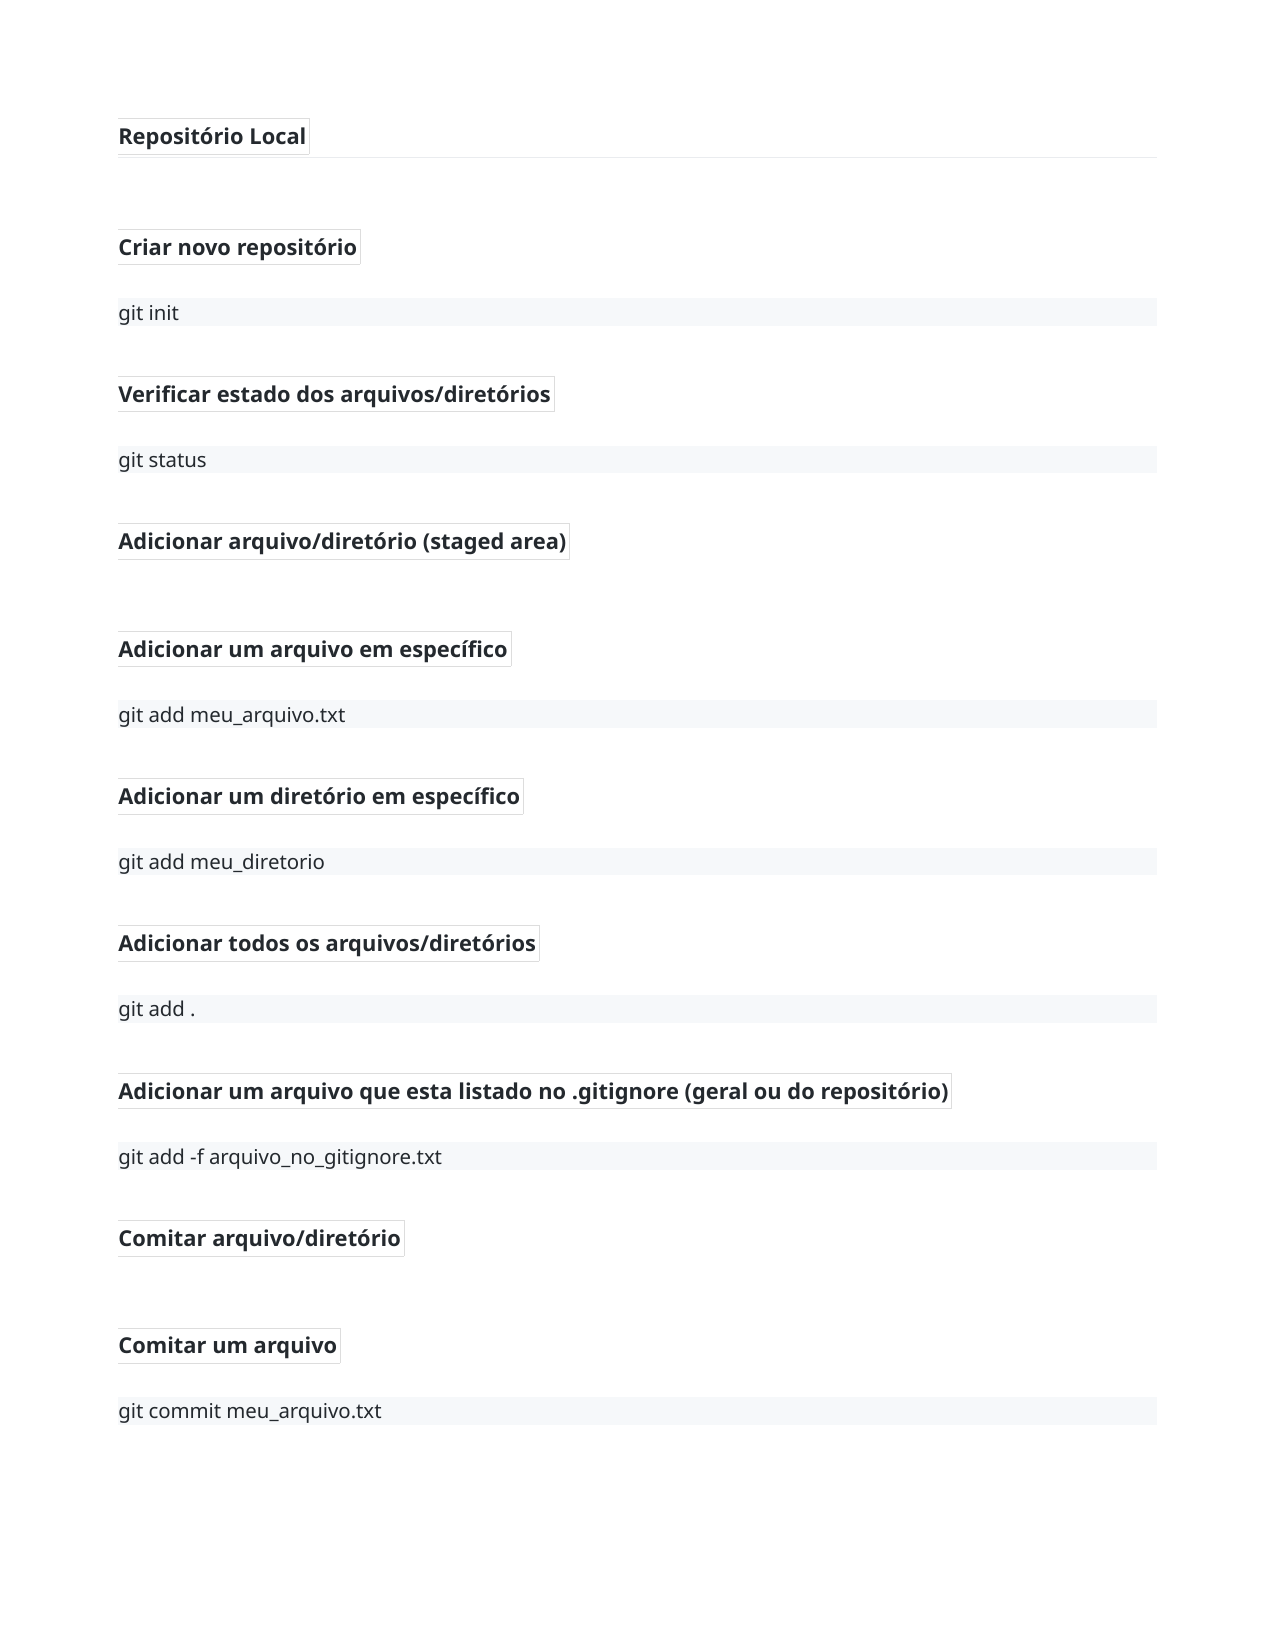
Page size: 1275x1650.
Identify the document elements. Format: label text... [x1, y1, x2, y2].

text git commit meu_arquivo.txt [118, 1397, 1157, 1425]
subtitle [570, 523, 1157, 559]
subtitle Adicionar um diretório em específico [118, 779, 523, 814]
subtitle [524, 778, 1157, 814]
subtitle [405, 1220, 1157, 1256]
subtitle Adicionar todos os arquivos/diretórios [118, 926, 539, 961]
text git status [118, 446, 1157, 473]
subtitle [512, 631, 1157, 666]
text git add meu_diretorio [118, 848, 1157, 875]
text git init [118, 298, 1157, 326]
subtitle Adicionar arquivo/diretório (staged area) [118, 524, 569, 559]
subtitle Verificar estado dos arquivos/diretórios [118, 377, 554, 411]
subtitle Repositório Local [118, 118, 1157, 157]
subtitle [952, 1073, 1157, 1108]
subtitle [540, 925, 1157, 961]
subtitle [555, 376, 1157, 412]
subtitle [361, 228, 1157, 264]
subtitle Criar novo repositório [118, 230, 360, 264]
subtitle Adicionar um arquivo em específico [118, 632, 511, 666]
text git add meu_arquivo.txt [118, 700, 1157, 728]
subtitle Adicionar um arquivo que esta listado no .gitignore (geral ou do repositório) [118, 1074, 951, 1108]
subtitle Comitar um arquivo [118, 1329, 340, 1363]
text git add -f arquivo_no_gitignore.txt [118, 1142, 1157, 1170]
subtitle Comitar arquivo/diretório [118, 1221, 404, 1256]
text git add . [118, 995, 1157, 1023]
subtitle [341, 1327, 1157, 1363]
